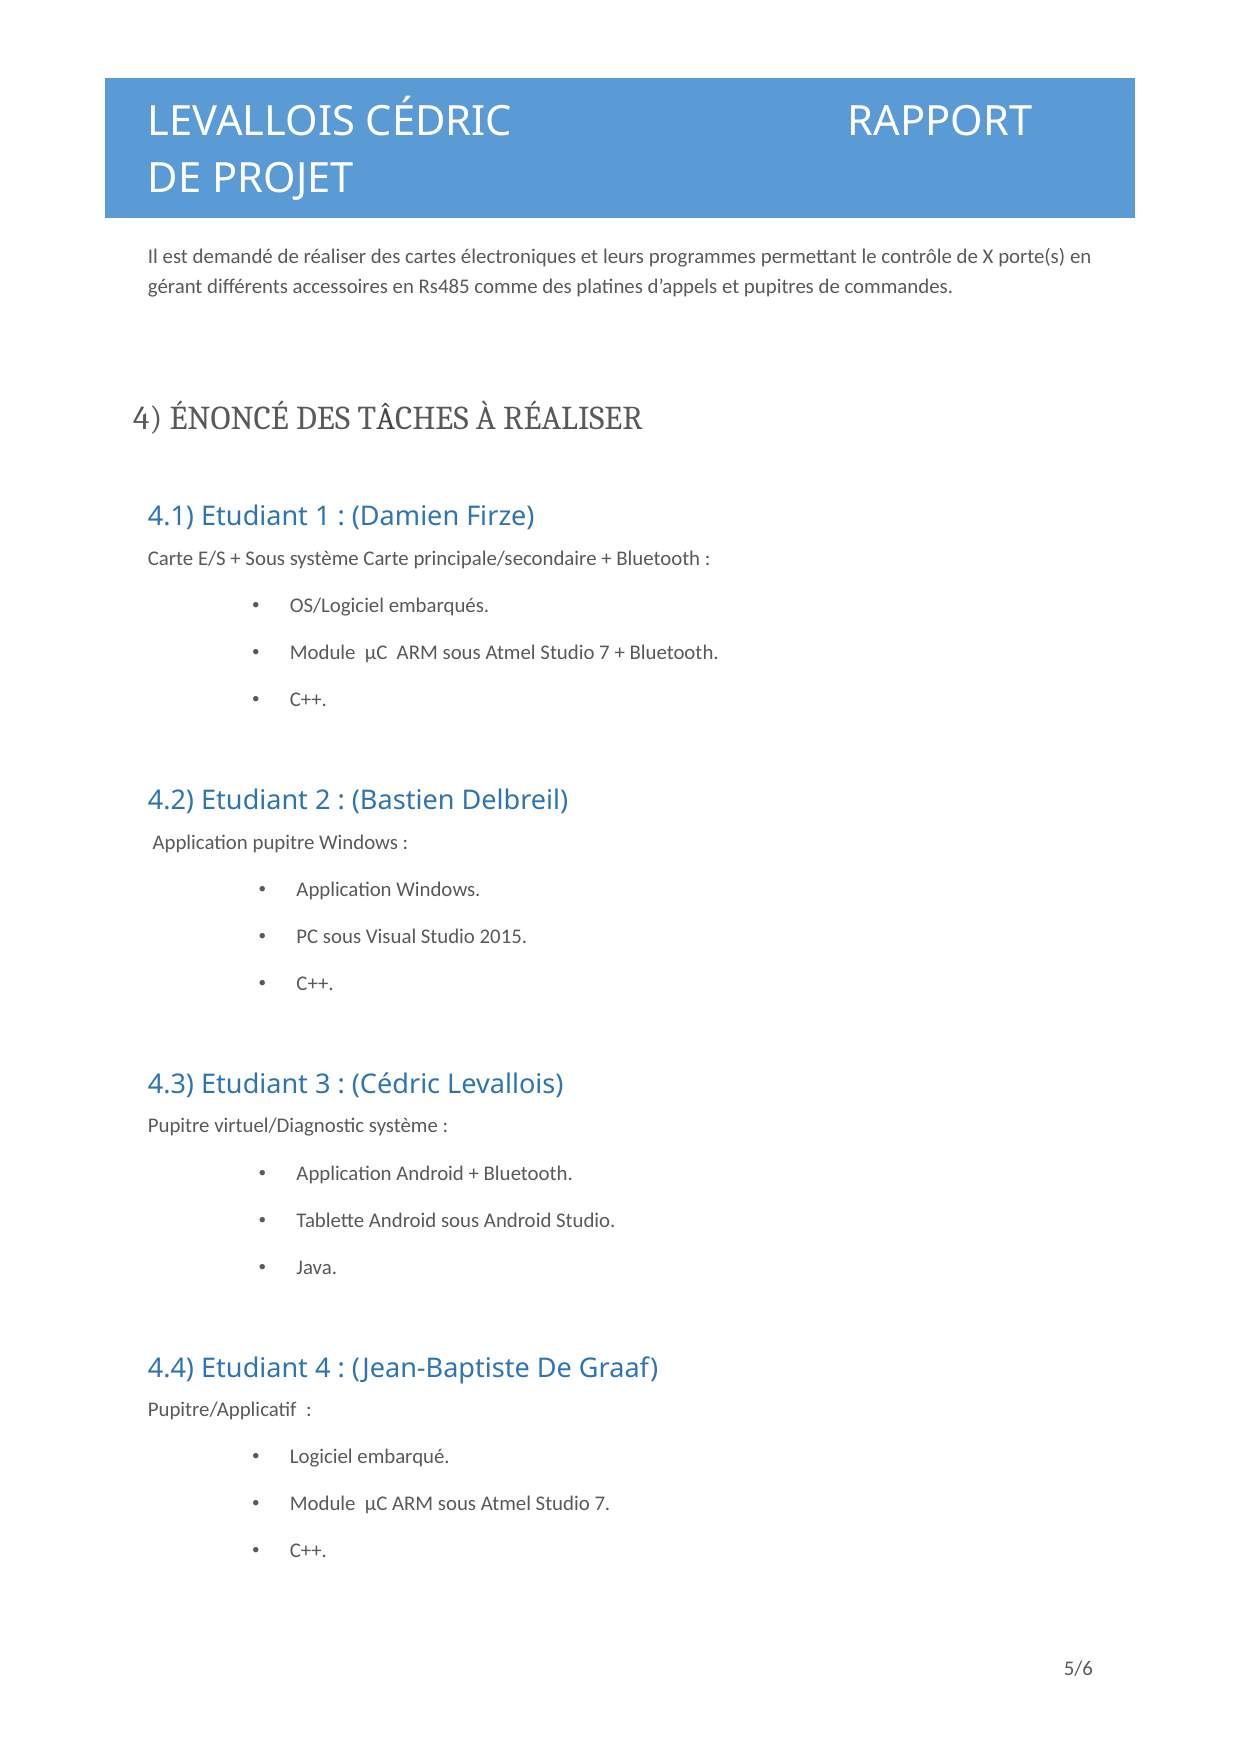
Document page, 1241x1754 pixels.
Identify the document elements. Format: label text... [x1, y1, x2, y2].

list PC sous Visual Studio 2015. [259, 923, 1093, 948]
list Module µC ARM sous Atmel Studio 7 + Bluetooth. [252, 639, 1093, 665]
text Pupitre/Applicatif : [148, 1396, 1093, 1422]
list Logiciel embarqué. [252, 1443, 1093, 1469]
list C++. [252, 686, 1093, 712]
subtitle 4.3) Etudiant 3 : (Cédric Levallois) [148, 1064, 1093, 1101]
list OS/Logiciel embarqués. [252, 592, 1093, 618]
text Application pupitre Windows : [148, 829, 1093, 854]
text Carte E/S + Sous système Carte principale/secondaire + Bluetooth : [148, 545, 1093, 571]
list C++. [259, 970, 1093, 996]
text Pupitre virtuel/Diagnostic système : [148, 1113, 1093, 1138]
subtitle 4.1) Etudiant 1 : (Damien Firze) [148, 497, 1093, 534]
subtitle 4.2) Etudiant 2 : (Bastien Delbreil) [148, 781, 1093, 817]
list Application Windows. [259, 876, 1093, 901]
subtitle 4) ÉNONCÉ DES TÂCHES À RÉALISER [133, 400, 1093, 438]
list C++. [252, 1538, 1093, 1563]
subtitle 4.4) Etudiant 4 : (Jean-Baptiste De Graaf) [148, 1348, 1093, 1385]
list Tablette Android sous Android Studio. [259, 1207, 1093, 1232]
list Application Android + Bluetooth. [259, 1160, 1093, 1185]
text Il est demandé de réaliser des cartes électroniques et leurs programmes permettant le contrôle de X porte(s) en gérant différents accessoires en Rs485 comme des platines d’appels et pupitres de commandes. [148, 243, 1093, 299]
list Java. [259, 1254, 1093, 1279]
list Module µC ARM sous Atmel Studio 7. [252, 1491, 1093, 1516]
